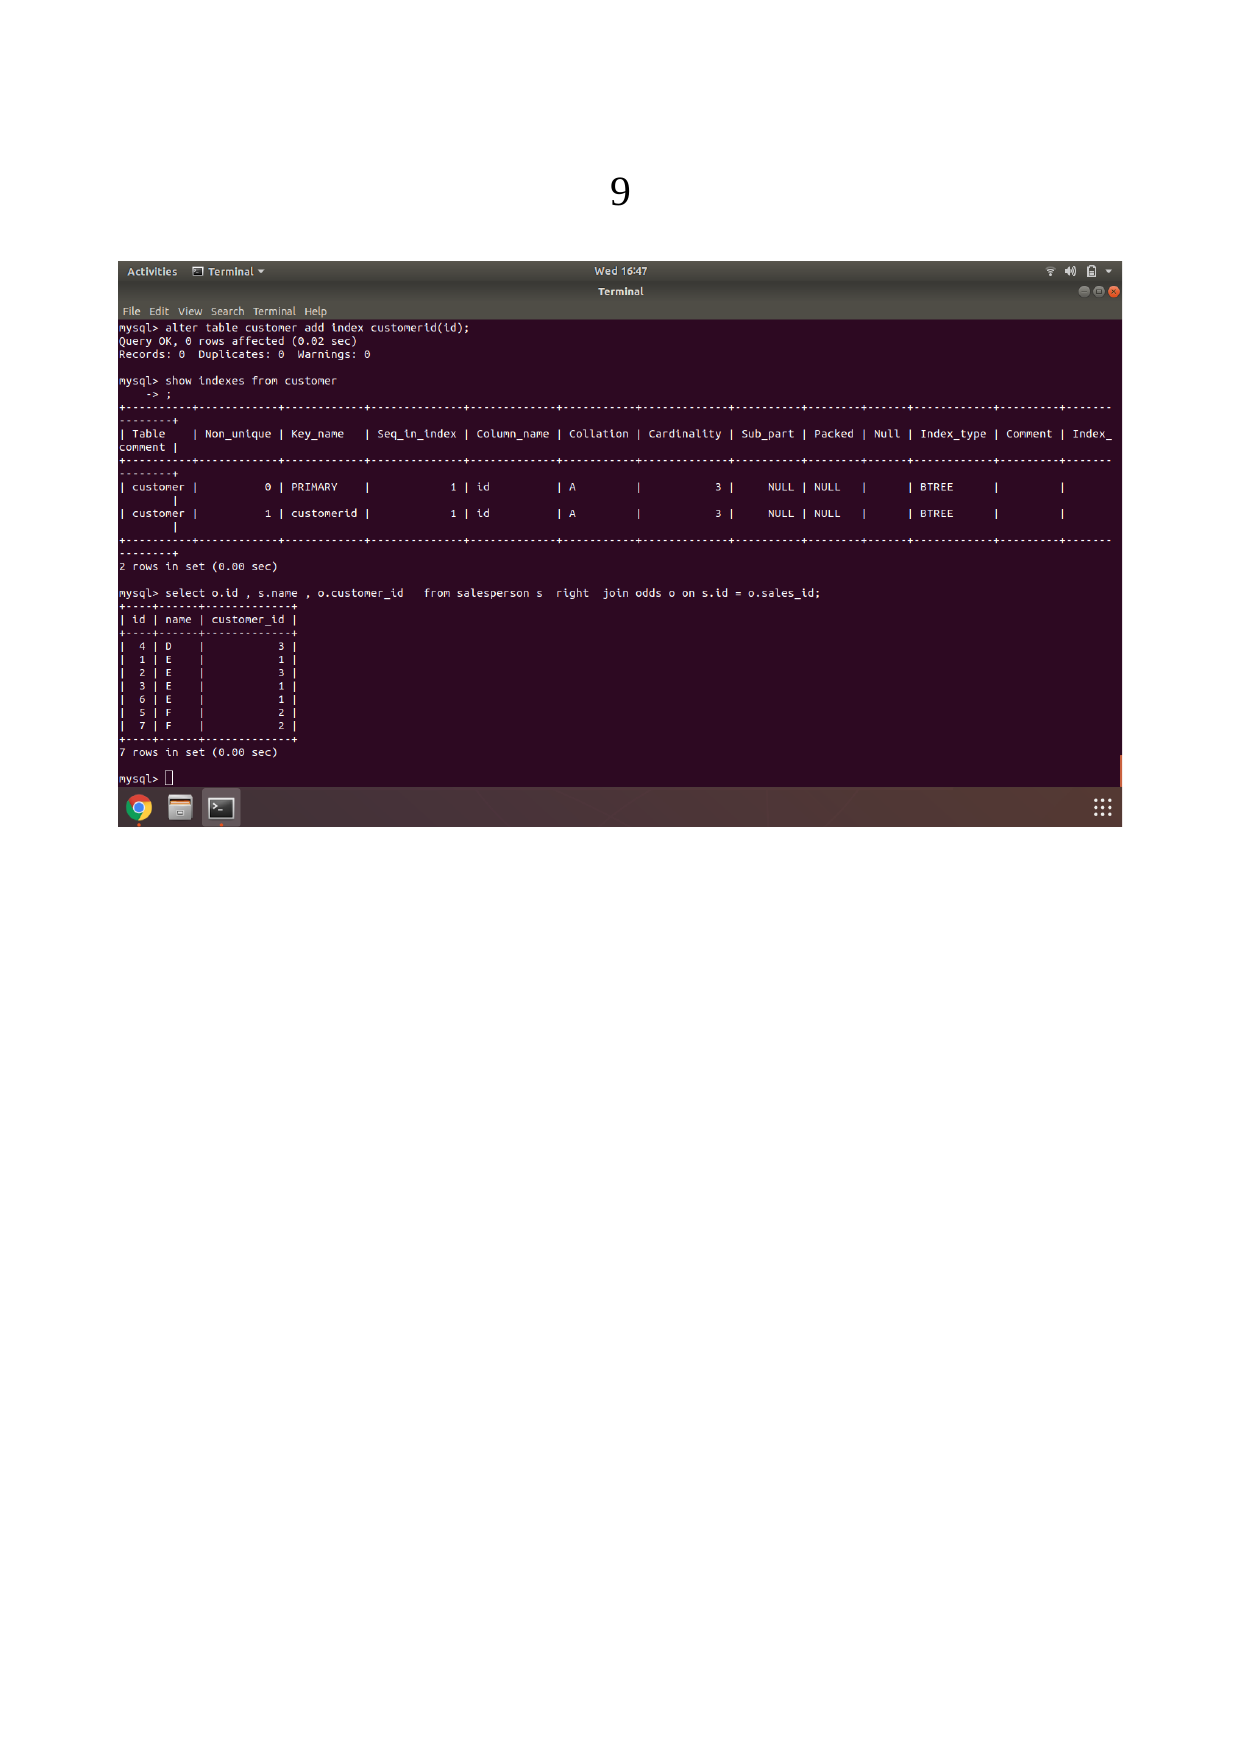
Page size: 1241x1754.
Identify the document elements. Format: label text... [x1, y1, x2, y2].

picture [118, 261, 1123, 827]
text 9 [118, 166, 1122, 214]
